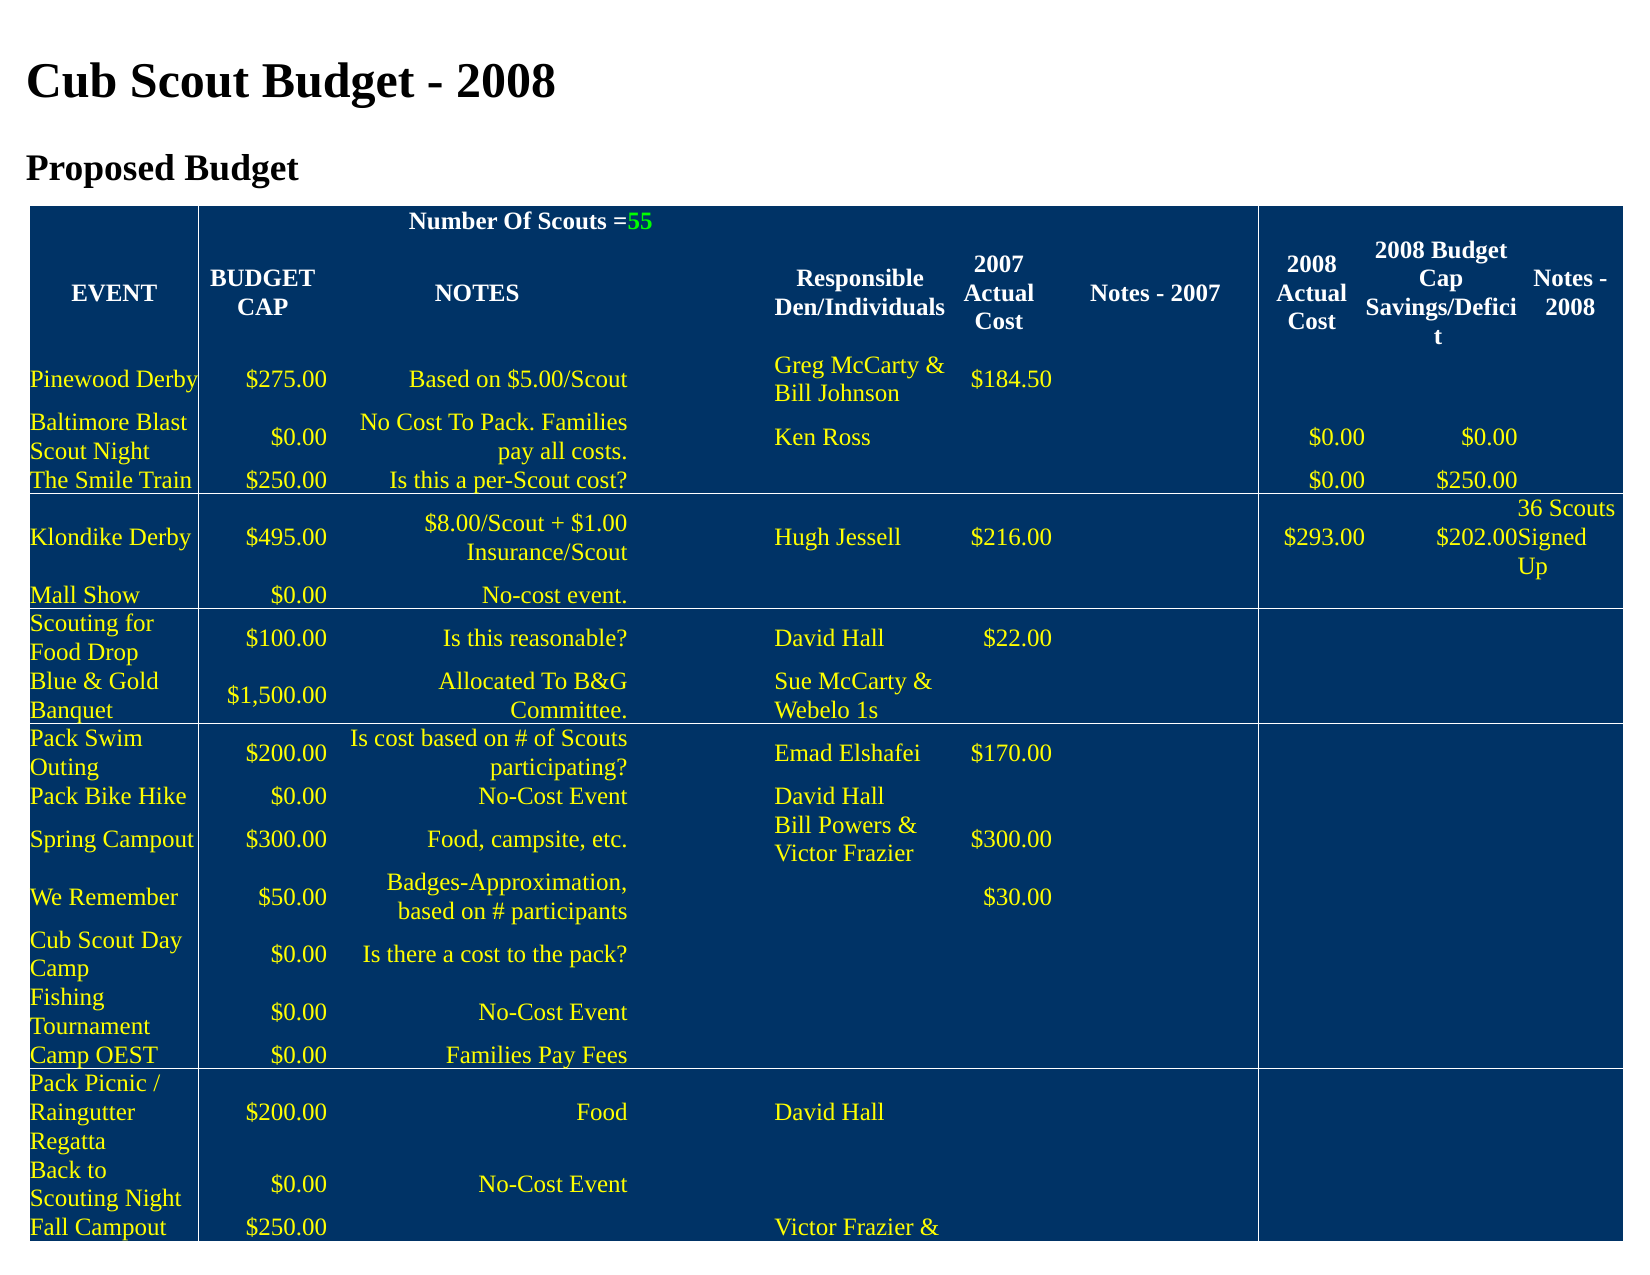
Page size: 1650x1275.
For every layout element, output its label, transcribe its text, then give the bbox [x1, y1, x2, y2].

table_cell [1365, 350, 1517, 407]
table_cell [1365, 1155, 1517, 1212]
table_cell $200.00 [199, 724, 327, 781]
table_cell [946, 407, 1052, 465]
table_cell Emad Elshafei [774, 724, 946, 781]
table_cell $0.00 [199, 407, 327, 465]
table_cell [1365, 666, 1517, 723]
table_cell [774, 982, 946, 1040]
table_cell [1052, 407, 1258, 465]
table_cell [1517, 781, 1623, 810]
table_cell Is this a per-Scout cost? [327, 465, 627, 493]
table_cell David Hall [774, 609, 946, 666]
table_cell Camp OEST [30, 1040, 198, 1068]
table_cell $0.00 [199, 1040, 327, 1068]
table_cell [1517, 609, 1623, 666]
table_cell [1517, 1155, 1623, 1212]
table_cell [946, 580, 1052, 608]
table_cell [1052, 1040, 1258, 1068]
table_cell [627, 235, 774, 350]
table_cell Mall Show [30, 580, 198, 608]
table_cell $100.00 [199, 609, 327, 666]
table_cell [1517, 407, 1623, 465]
table_cell [1365, 609, 1517, 666]
table_cell [1517, 350, 1623, 407]
table_cell Bill Powers & Victor Frazier [774, 810, 946, 867]
table_cell $202.00 [1365, 494, 1517, 580]
table_cell [1259, 206, 1365, 235]
table_cell NOTES [327, 235, 627, 350]
table_cell [327, 1212, 627, 1241]
table_cell [946, 982, 1052, 1040]
table_cell Scouting for Food Drop [30, 609, 198, 666]
table_cell No-Cost Event [327, 781, 627, 810]
table_cell $0.00 [1365, 407, 1517, 465]
table_cell No-Cost Event [327, 1155, 627, 1212]
table_cell [1052, 580, 1258, 608]
table_cell [1517, 1040, 1623, 1068]
table_cell Number Of Scouts = [327, 206, 627, 235]
table_cell $250.00 [199, 1212, 327, 1241]
table_cell $8.00/Scout + $1.00 Insurance/Scout [327, 494, 627, 580]
table_cell [627, 407, 774, 465]
table_header [1517, 201, 1623, 206]
table_cell $22.00 [946, 609, 1052, 666]
table_cell [627, 1069, 774, 1155]
table_cell [1259, 609, 1365, 666]
table_cell [946, 1040, 1052, 1068]
table_cell Notes - 2007 [1052, 235, 1258, 350]
table_cell [1052, 867, 1258, 925]
table_cell [627, 724, 774, 781]
table_cell [1517, 724, 1623, 781]
table_cell [1052, 982, 1258, 1040]
table_cell [1052, 781, 1258, 810]
table_cell [627, 609, 774, 666]
table_cell [627, 867, 774, 925]
table_cell [1259, 781, 1365, 810]
table_cell $170.00 [946, 724, 1052, 781]
table_cell Cub Scout Day Camp [30, 925, 198, 982]
table_cell [1259, 1040, 1365, 1068]
table_cell [1365, 1040, 1517, 1068]
table_cell $0.00 [1259, 407, 1365, 465]
table_cell [1052, 350, 1258, 407]
table_cell Notes - 2008 [1517, 235, 1623, 350]
table_cell [627, 982, 774, 1040]
table_cell [1052, 810, 1258, 867]
table_header [627, 201, 774, 206]
table_cell [1517, 580, 1623, 608]
table_cell Fall Campout [30, 1212, 198, 1241]
table_cell [1517, 1212, 1623, 1241]
table_cell [1259, 666, 1365, 723]
table_cell $200.00 [199, 1069, 327, 1155]
table_cell [1365, 1212, 1517, 1241]
table_cell Is cost based on # of Scouts participating? [327, 724, 627, 781]
table_cell $250.00 [1365, 465, 1517, 493]
table_cell [946, 1212, 1052, 1241]
table_header [774, 201, 946, 206]
table_cell [1365, 724, 1517, 781]
table_cell [774, 1155, 946, 1212]
table_cell 2008 Budget Cap Savings/Deficit [1365, 235, 1517, 350]
table_cell [1259, 925, 1365, 982]
table_cell $184.50 [946, 350, 1052, 407]
table_cell [946, 666, 1052, 723]
table_cell [1052, 925, 1258, 982]
table_cell $216.00 [946, 494, 1052, 580]
table_cell [1517, 925, 1623, 982]
table_cell Pack Picnic / Raingutter Regatta [30, 1069, 198, 1155]
table_cell [946, 1155, 1052, 1212]
table_cell $0.00 [1259, 465, 1365, 493]
table_cell [1365, 580, 1517, 608]
table_cell $30.00 [946, 867, 1052, 925]
table_cell No Cost To Pack. Families pay all costs. [327, 407, 627, 465]
table_cell [1365, 810, 1517, 867]
table_cell [1517, 1069, 1623, 1155]
table_cell [1365, 206, 1517, 235]
table_cell [627, 781, 774, 810]
table_cell [1365, 982, 1517, 1040]
table_cell Blue & Gold Banquet [30, 666, 198, 723]
table_cell $0.00 [199, 580, 327, 608]
table_cell $275.00 [199, 350, 327, 407]
table_cell Ken Ross [774, 407, 946, 465]
table_cell BUDGET CAP [199, 235, 327, 350]
table_header [946, 201, 1052, 206]
table_cell $0.00 [199, 925, 327, 982]
table_cell We Remember [30, 867, 198, 925]
table_cell [1259, 580, 1365, 608]
table_cell Pinewood Derby [30, 350, 198, 407]
table_cell [1052, 1155, 1258, 1212]
table_cell [774, 465, 946, 493]
table_cell $50.00 [199, 867, 327, 925]
table_cell [1052, 465, 1258, 493]
table_cell [1259, 350, 1365, 407]
table_cell No-cost event. [327, 580, 627, 608]
table_cell Sue McCarty & Webelo 1s [774, 666, 946, 723]
table_cell No-Cost Event [327, 982, 627, 1040]
table_cell [1517, 810, 1623, 867]
table_cell [1259, 1069, 1365, 1155]
table_cell [1052, 494, 1258, 580]
table_cell [1052, 724, 1258, 781]
table_cell [627, 1040, 774, 1068]
table_cell 2007 Actual Cost [946, 235, 1052, 350]
table_cell [1259, 982, 1365, 1040]
table_cell [774, 580, 946, 608]
table_header [1259, 201, 1365, 206]
table_cell [627, 350, 774, 407]
table_cell Victor Frazier & [774, 1212, 946, 1241]
table_cell [946, 781, 1052, 810]
table_cell [946, 206, 1052, 235]
table_cell David Hall [774, 1069, 946, 1155]
table_cell [627, 925, 774, 982]
table_cell Responsible Den/Individuals [774, 235, 946, 350]
table_cell Back to Scouting Night [30, 1155, 198, 1212]
table_cell Families Pay Fees [327, 1040, 627, 1068]
table_cell Food [327, 1069, 627, 1155]
table_cell Food, campsite, etc. [327, 810, 627, 867]
table_cell Fishing Tournament [30, 982, 198, 1040]
table_cell [1517, 465, 1623, 493]
table_cell [1365, 781, 1517, 810]
table_header [1365, 201, 1517, 206]
table_header [30, 201, 198, 206]
table_cell Pack Bike Hike [30, 781, 198, 810]
table_cell EVENT [30, 235, 198, 350]
subtitle Proposed Budget [26, 146, 1623, 189]
table_cell The Smile Train [30, 465, 198, 493]
table_cell [946, 925, 1052, 982]
table_cell [627, 1212, 774, 1241]
table_cell Baltimore Blast Scout Night [30, 407, 198, 465]
table_cell [1517, 867, 1623, 925]
table_cell $300.00 [199, 810, 327, 867]
table_cell [1052, 666, 1258, 723]
table_cell $300.00 [946, 810, 1052, 867]
table_cell $0.00 [199, 1155, 327, 1212]
table_cell [1259, 867, 1365, 925]
table_cell [627, 494, 774, 580]
table_cell Badges-Approximation, based on # participants [327, 867, 627, 925]
table_cell [1259, 810, 1365, 867]
table_cell Klondike Derby [30, 494, 198, 580]
table_cell [1052, 1212, 1258, 1241]
table_cell [627, 810, 774, 867]
table_cell Pack Swim Outing [30, 724, 198, 781]
table_cell [1259, 724, 1365, 781]
table_header [1052, 201, 1258, 206]
subtitle Cub Scout Budget - 2008 [26, 51, 1623, 108]
table_cell Allocated To B&G Committee. [327, 666, 627, 723]
table_cell [627, 465, 774, 493]
table_cell [1259, 1155, 1365, 1212]
table_cell [30, 206, 198, 235]
table_cell David Hall [774, 781, 946, 810]
table_cell [774, 1040, 946, 1068]
table_cell [774, 925, 946, 982]
table_cell [199, 206, 327, 235]
table_cell 2008 Actual Cost [1259, 235, 1365, 350]
table_cell Spring Campout [30, 810, 198, 867]
table_cell Greg McCarty & Bill Johnson [774, 350, 946, 407]
table_cell [1052, 1069, 1258, 1155]
table_header [327, 201, 627, 206]
table_cell [1517, 666, 1623, 723]
table_cell $495.00 [199, 494, 327, 580]
table_cell [1517, 982, 1623, 1040]
table_cell [946, 465, 1052, 493]
table_cell $250.00 [199, 465, 327, 493]
table_cell [1365, 1069, 1517, 1155]
table_cell Based on $5.00/Scout [327, 350, 627, 407]
table_cell [1259, 1212, 1365, 1241]
table_cell Is this reasonable? [327, 609, 627, 666]
table_cell [627, 666, 774, 723]
table_cell [774, 867, 946, 925]
table_cell $0.00 [199, 781, 327, 810]
table_cell [774, 206, 946, 235]
table_cell Is there a cost to the pack? [327, 925, 627, 982]
table_cell [1052, 206, 1258, 235]
table_header [199, 201, 327, 206]
table_cell 55 [627, 206, 774, 235]
table_cell 36 Scouts Signed Up [1517, 494, 1623, 580]
table_cell $1,500.00 [199, 666, 327, 723]
table_cell $0.00 [199, 982, 327, 1040]
table_cell [1517, 206, 1623, 235]
table_cell [946, 1069, 1052, 1155]
table_cell [1365, 925, 1517, 982]
table_cell [627, 1155, 774, 1212]
table_cell [1365, 867, 1517, 925]
table_cell Hugh Jessell [774, 494, 946, 580]
table_cell [627, 580, 774, 608]
table_cell [1052, 609, 1258, 666]
table_cell $293.00 [1259, 494, 1365, 580]
